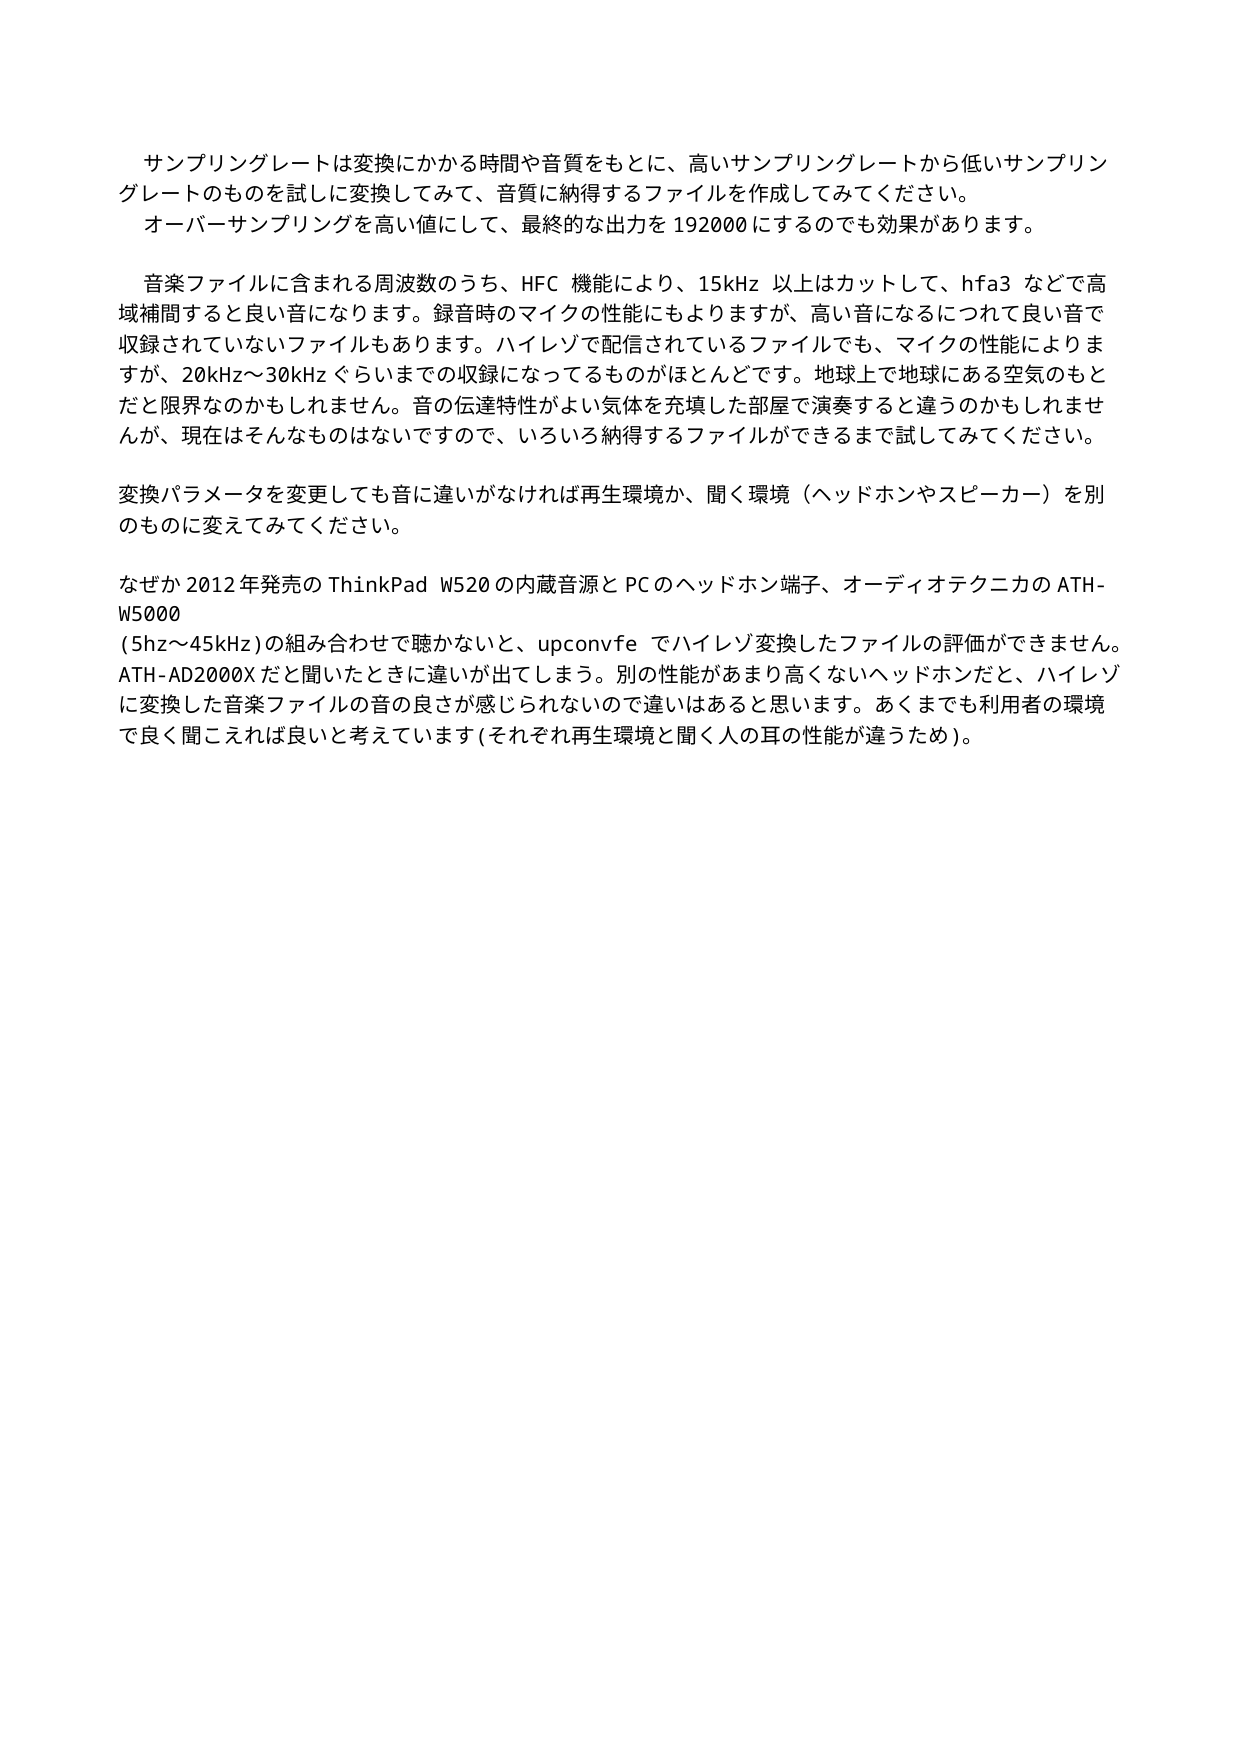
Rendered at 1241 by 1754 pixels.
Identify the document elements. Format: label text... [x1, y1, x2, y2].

text サンプリングレートは変換にかかる時間や音質をもとに、高いサンプリングレートから低いサンプリングレートのものを試しに変換してみて、音質に納得するファイルを作成してみてください。 [118, 147, 1122, 208]
text 音楽ファイルに含まれる周波数のうち、HFC 機能により、15kHz 以上はカットして、hfa3 などで高域補間すると良い音になります。録音時のマイクの性能にもよりますが、高い音になるにつれて良い音で収録されていないファイルもあります。ハイレゾで配信されているファイルでも、マイクの性能によりますが、20kHz～30kHzぐらいまでの収録になってるものがほとんどです。地球上で地球にある空気のもとだと限界なのかもしれません。音の伝達特性がよい気体を充填した部屋で演奏すると違うのかもしれませんが、現在はそんなものはないですので、いろいろ納得するファイルができるまで試してみてください。 [118, 267, 1122, 450]
text オーバーサンプリングを高い値にして、最終的な出力を192000にするのでも効果があります。 [118, 208, 1122, 238]
text 変換パラメータを変更しても音に違いがなければ再生環境か、聞く環境（ヘッドホンやスピーカー）を別のものに変えてみてください。 なぜか2012年発売のThinkPad W520の内蔵音源とPCのヘッドホン端子、オーディオテクニカのATH-W5000 (5hz～45kHz)の組み合わせで聴かないと、upconvfe でハイレゾ変換したファイルの評価ができません。 ATH-AD2000Xだと聞いたときに違いが出てしまう。別の性能があまり高くないヘッドホンだと、ハイレゾに変換した音楽ファイルの音の良さが感じられないので違いはあると思います。あくまでも利用者の環境で良く聞こえれば良いと考えています(それぞれ再生環境と聞く人の耳の性能が違うため)。 [118, 478, 1122, 749]
